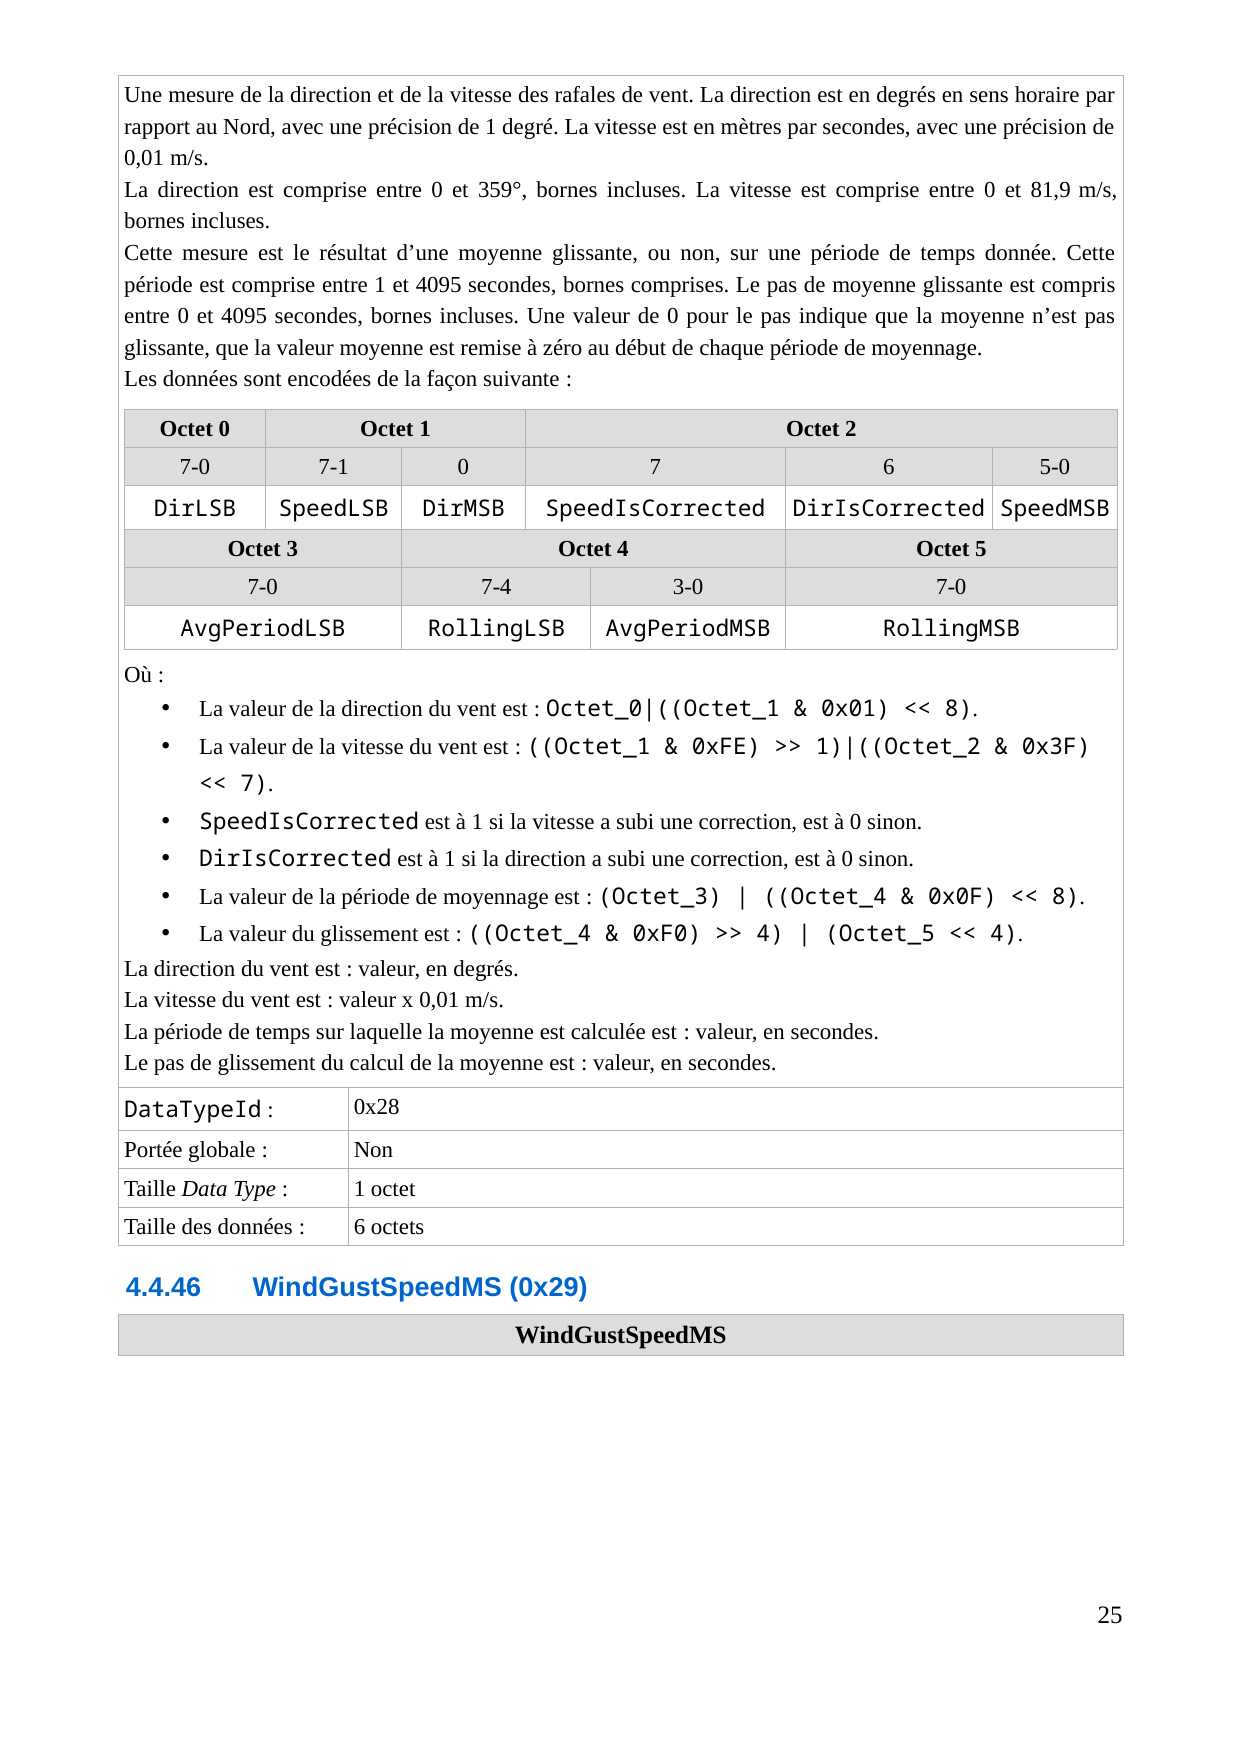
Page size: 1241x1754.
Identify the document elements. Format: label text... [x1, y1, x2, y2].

table_cell 7 [526, 448, 785, 485]
table_cell 6 [786, 448, 992, 485]
table_cell DirLSB [125, 486, 265, 528]
table_cell Portée globale : [119, 1131, 348, 1168]
table_cell 3-0 [591, 568, 785, 605]
table_cell Octet 5 [786, 530, 1117, 567]
table_cell 7-1 [266, 448, 401, 485]
table_cell 6 octets [349, 1208, 1123, 1245]
table_cell 7-0 [786, 568, 1117, 605]
table_cell RollingLSB [402, 606, 590, 648]
table_cell SpeedLSB [266, 486, 401, 528]
table_cell Taille des données : [119, 1208, 348, 1245]
table_cell Non [349, 1131, 1123, 1168]
table_cell 0 [402, 448, 525, 485]
table_cell RollingMSB [786, 606, 1117, 648]
table_cell 7-0 [125, 448, 265, 485]
table_cell 7-0 [125, 568, 401, 605]
table_header Octet 0 [125, 410, 265, 447]
table_cell 7-4 [402, 568, 590, 605]
table_cell Une mesure de la direction et de la vitesse des rafales de vent. La direction est en degrés en sens horaire par rapport au Nord, avec une précision de 1 degré. La vitesse est en mètres par secondes, avec une précision de 0,01 m/s. La direction est comprise entre 0 et 359°, bornes incluses. La vitesse est comprise entre 0 et 81,9 m/s, bornes incluses. Cette mesure est le résultat d’une moyenne glissante, ou non, sur une période de temps donnée. Cette période est comprise entre 1 et 4095 secondes, bornes comprises. Le pas de moyenne glissante est compris entre 0 et 4095 secondes, bornes incluses. Une valeur de 0 pour le pas indique que la moyenne n’est pas glissante, que la valeur moyenne est remise à zéro au début de chaque période de moyennage. Les données sont encodées de la façon suivante : Où : La valeur de la direction du vent est : Octet_0|((Octet_1 & 0x01) << 8). La valeur de la vitesse du vent est : ((Octet_1 & 0xFE) >> 1)|((Octet_2 & 0x3F) << 7). SpeedIsCorrected est à 1 si la vitesse a subi une correction, est à 0 sinon. DirIsCorrected est à 1 si la direction a subi une correction, est à 0 sinon. La valeur de la période de moyennage est : (Octet_3) | ((Octet_4 & 0x0F) << 8). La valeur du glissement est : ((Octet_4 & 0xF0) >> 4) | (Octet_5 << 4). La direction du vent est : valeur, en degrés. La vitesse du vent est : valeur x 0,01 m/s. La période de temps sur laquelle la moyenne est calculée est : valeur, en secondes. Le pas de glissement du calcul de la moyenne est : valeur, en secondes. [119, 76, 1123, 1087]
table_cell Octet 3 [125, 530, 401, 567]
table_cell Octet 4 [402, 530, 785, 567]
table_cell DirMSB [402, 486, 525, 528]
table_cell 1 octet [349, 1169, 1123, 1207]
table_cell DataTypeId : [119, 1088, 348, 1130]
table_header WindGustSpeedMS [119, 1315, 1123, 1355]
table_cell SpeedIsCorrected [526, 486, 785, 528]
table_cell 0x28 [349, 1088, 1123, 1130]
table_cell Taille Data Type : [119, 1169, 348, 1207]
table_cell SpeedMSB [993, 486, 1117, 528]
subtitle WindGustSpeedMS (0x29) [118, 1271, 1122, 1302]
table_cell AvgPeriodLSB [125, 606, 401, 648]
table_header Octet 1 [266, 410, 525, 447]
table_cell DirIsCorrected [786, 486, 992, 528]
table_cell 5-0 [993, 448, 1117, 485]
table_header Octet 2 [526, 410, 1117, 447]
table_cell AvgPeriodMSB [591, 606, 785, 648]
